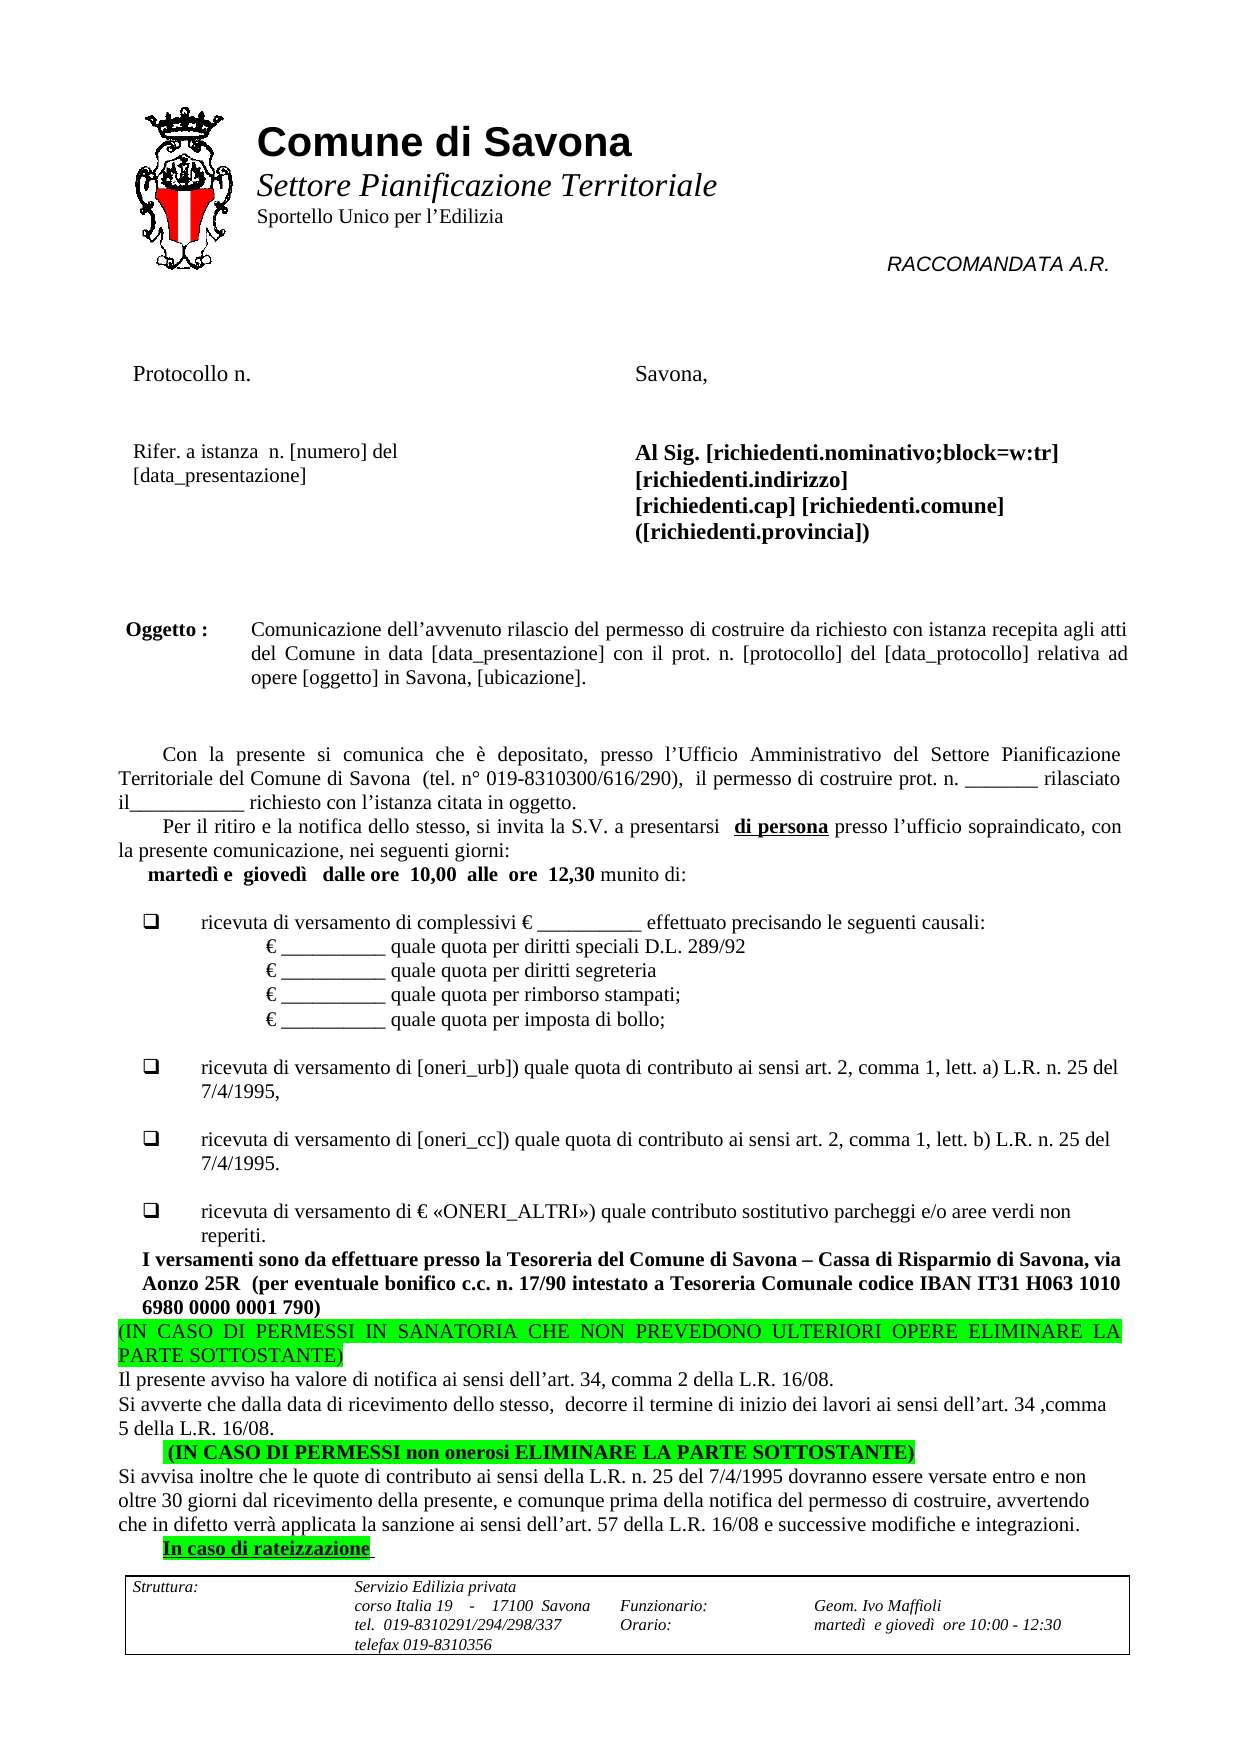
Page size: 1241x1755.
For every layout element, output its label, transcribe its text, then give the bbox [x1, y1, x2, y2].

table_header Al Sig. [richiedenti.nominativo;block=w:tr] [richiedenti.indirizzo] [richiedenti.cap] [richiedenti.comune] ([richiedenti.provincia]) [628, 439, 1144, 569]
text (IN CASO DI PERMESSI non onerosi ELIMINARE LA PARTE SOTTOSTANTE) [118, 1439, 1122, 1464]
table_header Protocollo n. [125, 360, 627, 387]
text € __________ quale quota per diritti speciali D.L. 289/92 [231, 934, 1122, 958]
text martedì e giovedì dalle ore 10,00 alle ore 12,30 munito di: [148, 862, 1122, 886]
text Si avverte che dalla data di ricevimento dello stesso, decorre il termine di inizio dei lavori ai sensi dell’art. 34 ,comma 5 della L.R. 16/08. [118, 1391, 1122, 1439]
table_header Comunicazione dell’avvenuto rilascio del permesso di costruire da richiesto con istanza recepita agli atti del Comune in data [data_presentazione] con il prot. n. [protocollo] del [data_protocollo] relativa ad opere [oggetto] in Savona, [ubicazione]. [244, 617, 1137, 689]
text I versamenti sono da effettuare presso la Tesoreria del Comune di Savona – Cassa di Risparmio di Savona, via Aonzo 25R (per eventuale bonifico c.c. n. 17/90 intestato a Tesoreria Comunale codice IBAN IT31 H063 1010 6980 0000 0001 790) [142, 1247, 1122, 1319]
text € __________ quale quota per imposta di bollo; [231, 1006, 1122, 1031]
table_header [485, 439, 628, 569]
list ricevuta di versamento di [oneri_urb]) quale quota di contributo ai sensi art. 2, comma 1, lett. a) L.R. n. 25 del 7/4/1995, [142, 1054, 1122, 1103]
text In caso di rateizzazione [118, 1536, 1122, 1560]
table_header Savona, [628, 360, 1137, 387]
list ricevuta di versamento di complessivi € __________ effettuato precisando le seguenti causali: [142, 910, 1122, 934]
text € __________ quale quota per diritti segreteria [231, 958, 1122, 982]
list ricevuta di versamento di [oneri_cc]) quale quota di contributo ai sensi art. 2, comma 1, lett. b) L.R. n. 25 del 7/4/1995. [142, 1127, 1122, 1175]
text € __________ quale quota per rimborso stampati; [231, 982, 1122, 1006]
table_header Rifer. a istanza n. [numero] del [data_presentazione] [126, 439, 484, 569]
text Con la presente si comunica che è depositato, presso l’Ufficio Amministrativo del Settore Pianificazione Territoriale del Comune di Savona (tel. n° 019-8310300/616/290), il permesso di costruire prot. n. _______ rilasciato il___________ richiesto con l’istanza citata in oggetto. [118, 742, 1122, 814]
text Il presente avviso ha valore di notifica ai sensi dell’art. 34, comma 2 della L.R. 16/08. [118, 1367, 1122, 1391]
text (IN CASO DI PERMESSI IN SANATORIA CHE NON PREVEDONO ULTERIORI OPERE ELIMINARE LA PARTE SOTTOSTANTE) [118, 1319, 1122, 1367]
list ricevuta di versamento di € «ONERI_ALTRI») quale contributo sostitutivo parcheggi e/o aree verdi non reperiti. [142, 1199, 1122, 1247]
table_header Oggetto : [118, 617, 243, 689]
text Per il ritiro e la notifica dello stesso, si invita la S.V. a presentarsi di persona presso l’ufficio sopraindicato, con la presente comunicazione, nei seguenti giorni: [118, 814, 1122, 862]
text Si avvisa inoltre che le quote di contributo ai sensi della L.R. n. 25 del 7/4/1995 dovranno essere versate entro e non oltre 30 giorni dal ricevimento della presente, e comunque prima della notifica del permesso di costruire, avvertendo che in difetto verrà applicata la sanzione ai sensi dell’art. 57 della L.R. 16/08 e successive modifiche e integrazioni. [118, 1464, 1122, 1536]
